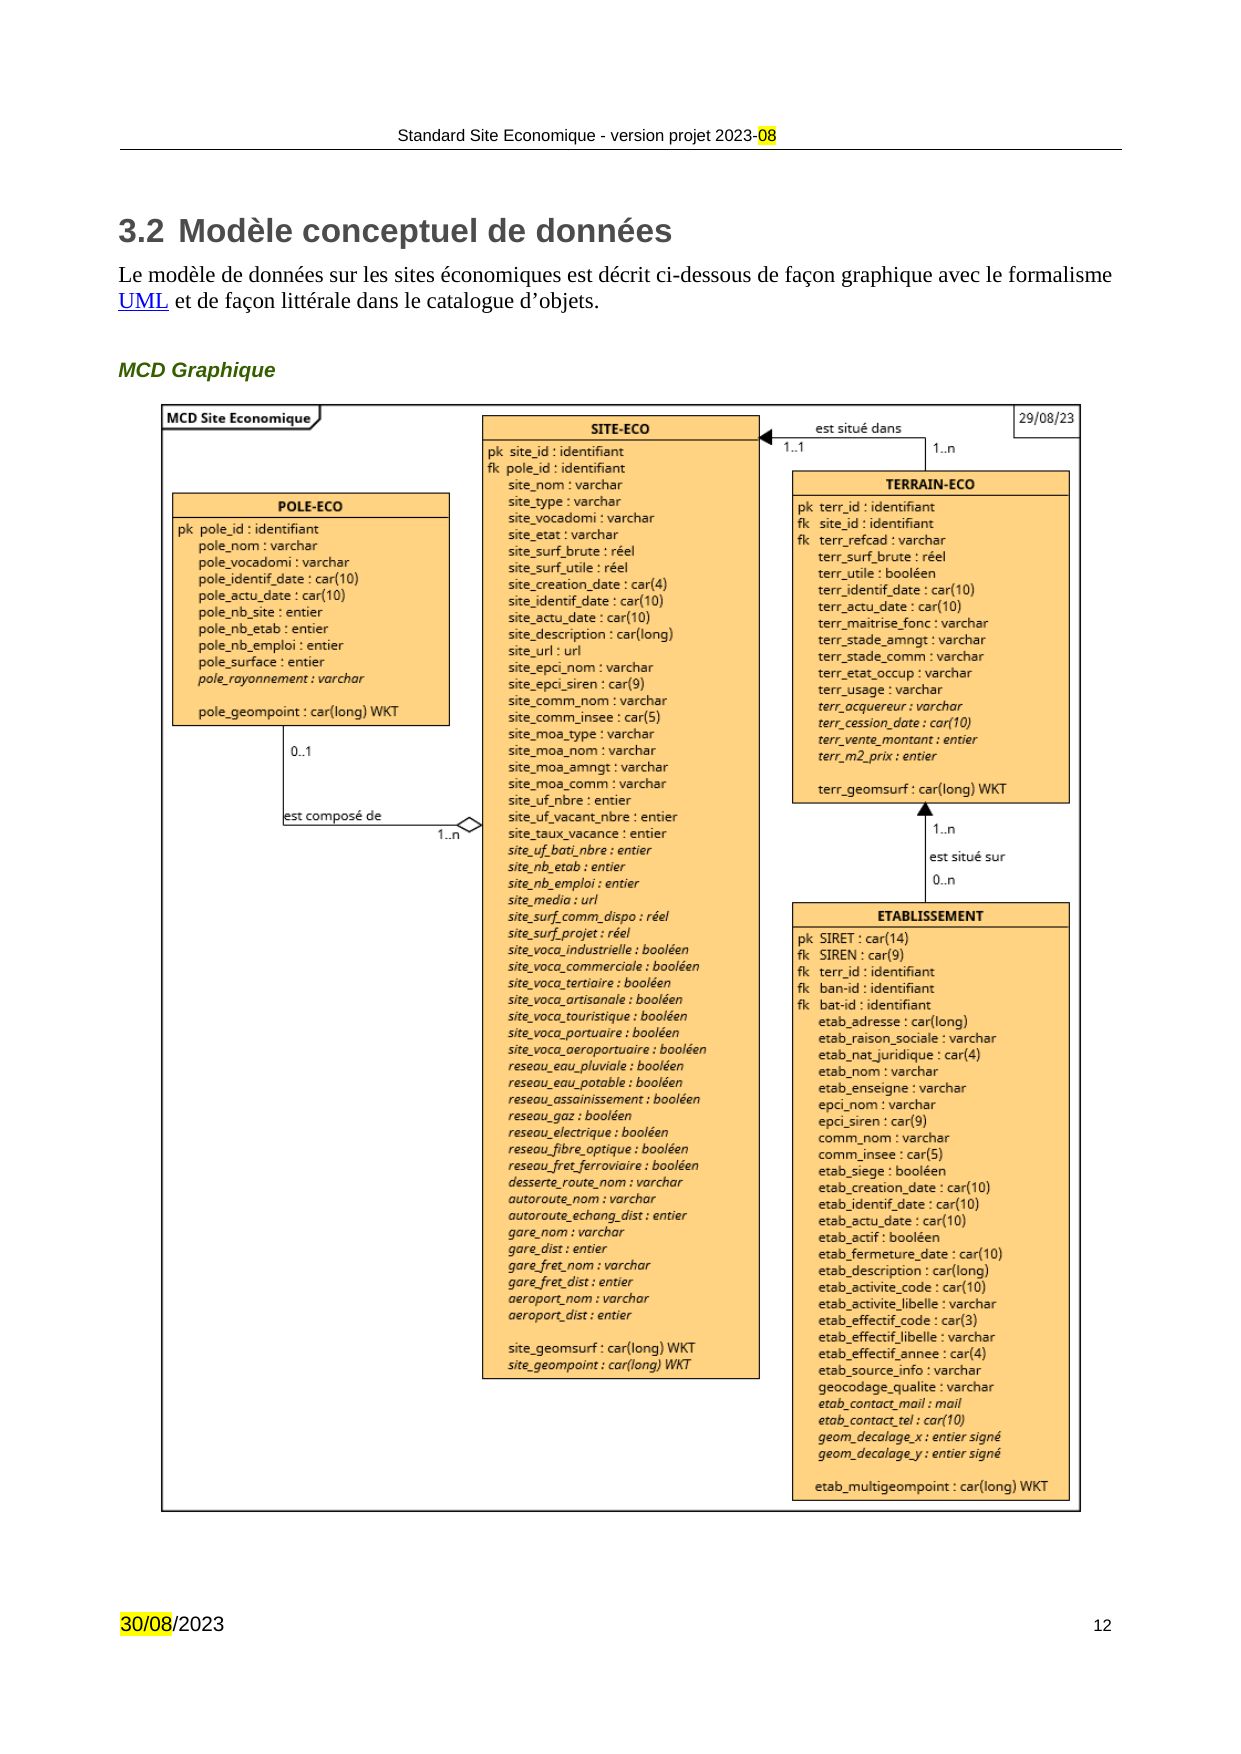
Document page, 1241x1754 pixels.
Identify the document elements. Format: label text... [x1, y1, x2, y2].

subtitle Modèle conceptuel de données [118, 211, 1122, 249]
subtitle MCD Graphique [118, 358, 1122, 382]
picture [150, 393, 1091, 1522]
text Le modèle de données sur les sites économiques est décrit ci-dessous de façon graphique avec le formalisme UML et de façon littérale dans le catalogue d’objets. [118, 261, 1122, 314]
